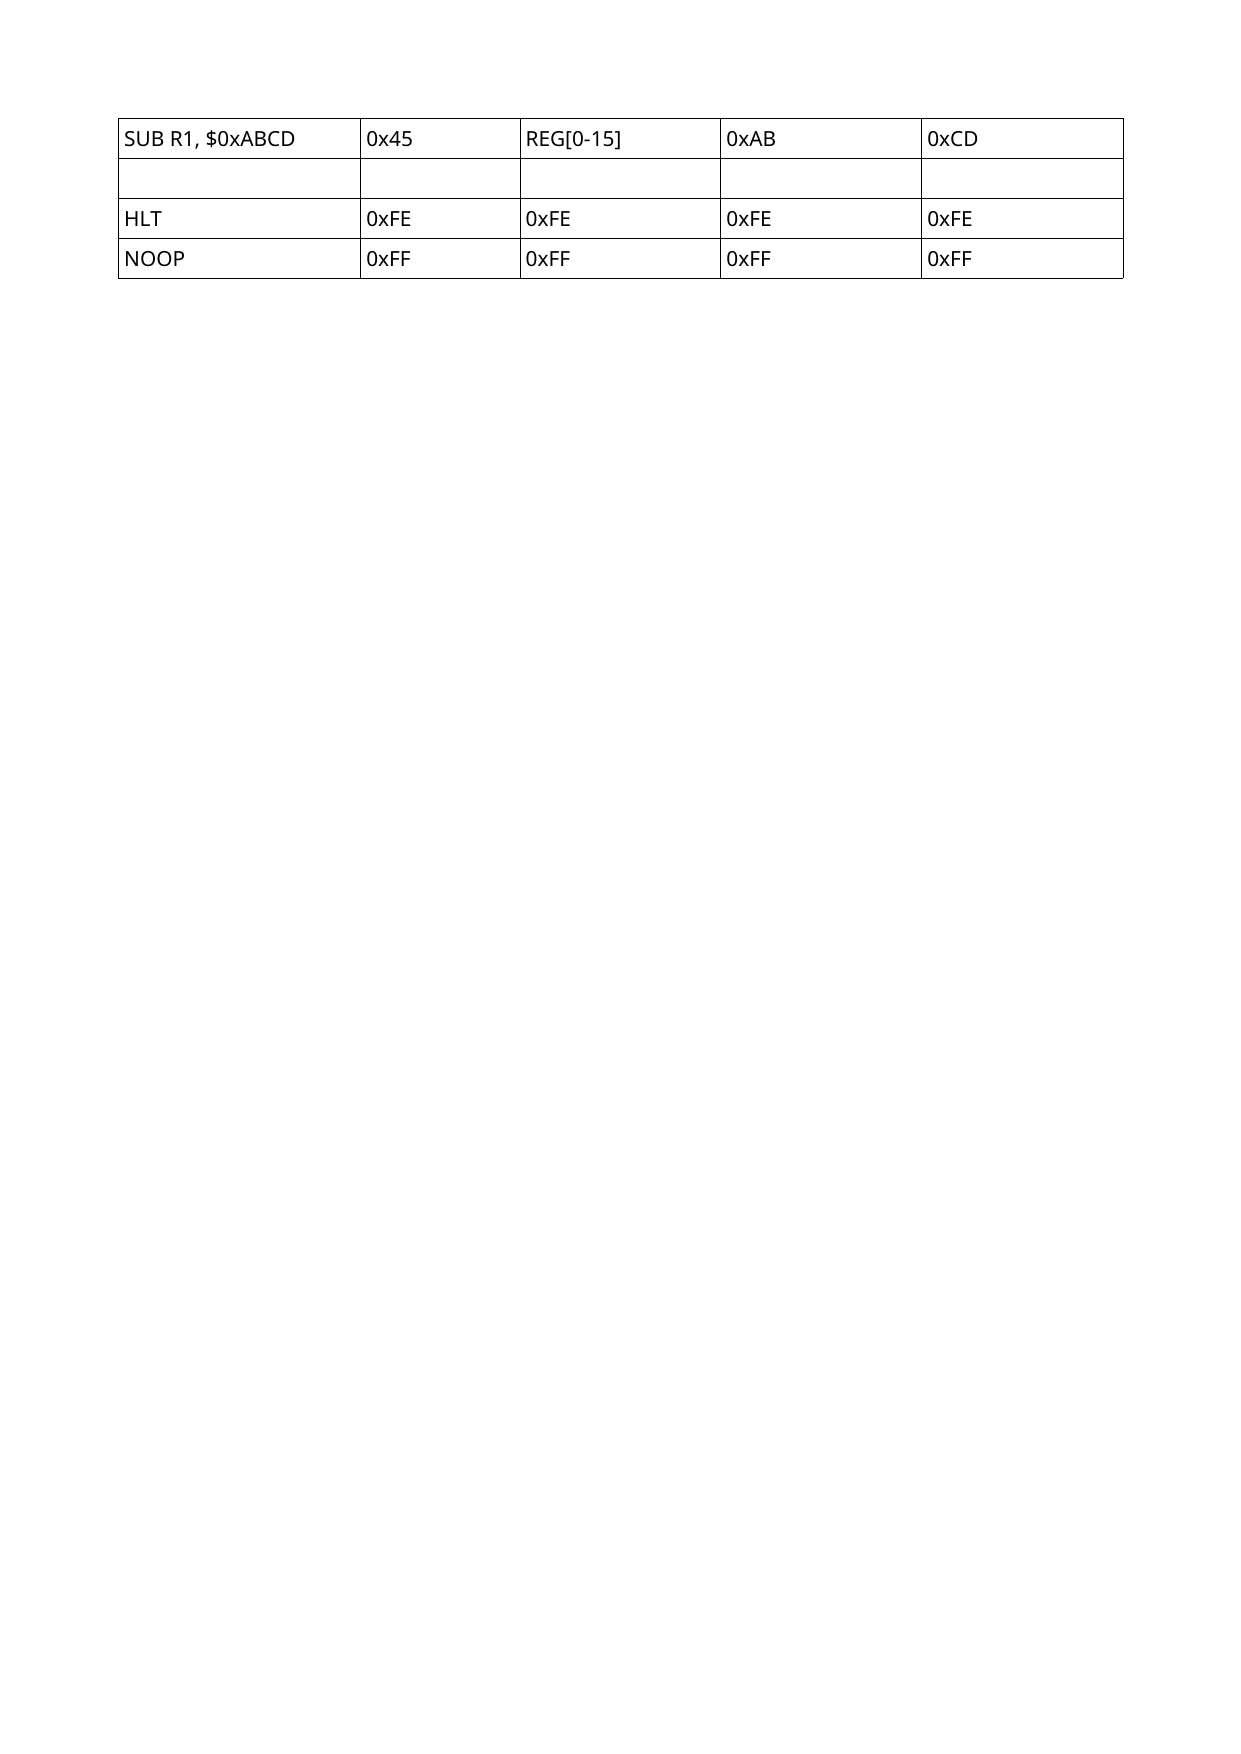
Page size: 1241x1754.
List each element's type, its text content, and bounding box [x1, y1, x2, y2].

table_cell [119, 159, 360, 198]
table_cell REG[0-15] [521, 119, 720, 158]
table_cell 0xFF [721, 239, 921, 278]
table_cell 0xFE [922, 199, 1123, 238]
table_cell NOOP [119, 239, 360, 278]
table_cell 0xFE [721, 199, 921, 238]
table_cell 0xFF [361, 239, 520, 278]
table_cell 0xFF [521, 239, 720, 278]
table_cell [922, 159, 1123, 198]
table_cell 0xFF [922, 239, 1123, 278]
table_cell 0xFE [521, 199, 720, 238]
table_cell HLT [119, 199, 360, 238]
table_cell 0xFE [361, 199, 520, 238]
table_cell 0xCD [922, 119, 1123, 158]
table_cell [521, 159, 720, 198]
table_cell [721, 159, 921, 198]
table_cell SUB R1, $0xABCD [119, 119, 360, 158]
table_cell [361, 159, 520, 198]
table_cell 0xAB [721, 119, 921, 158]
table_cell 0x45 [361, 119, 520, 158]
